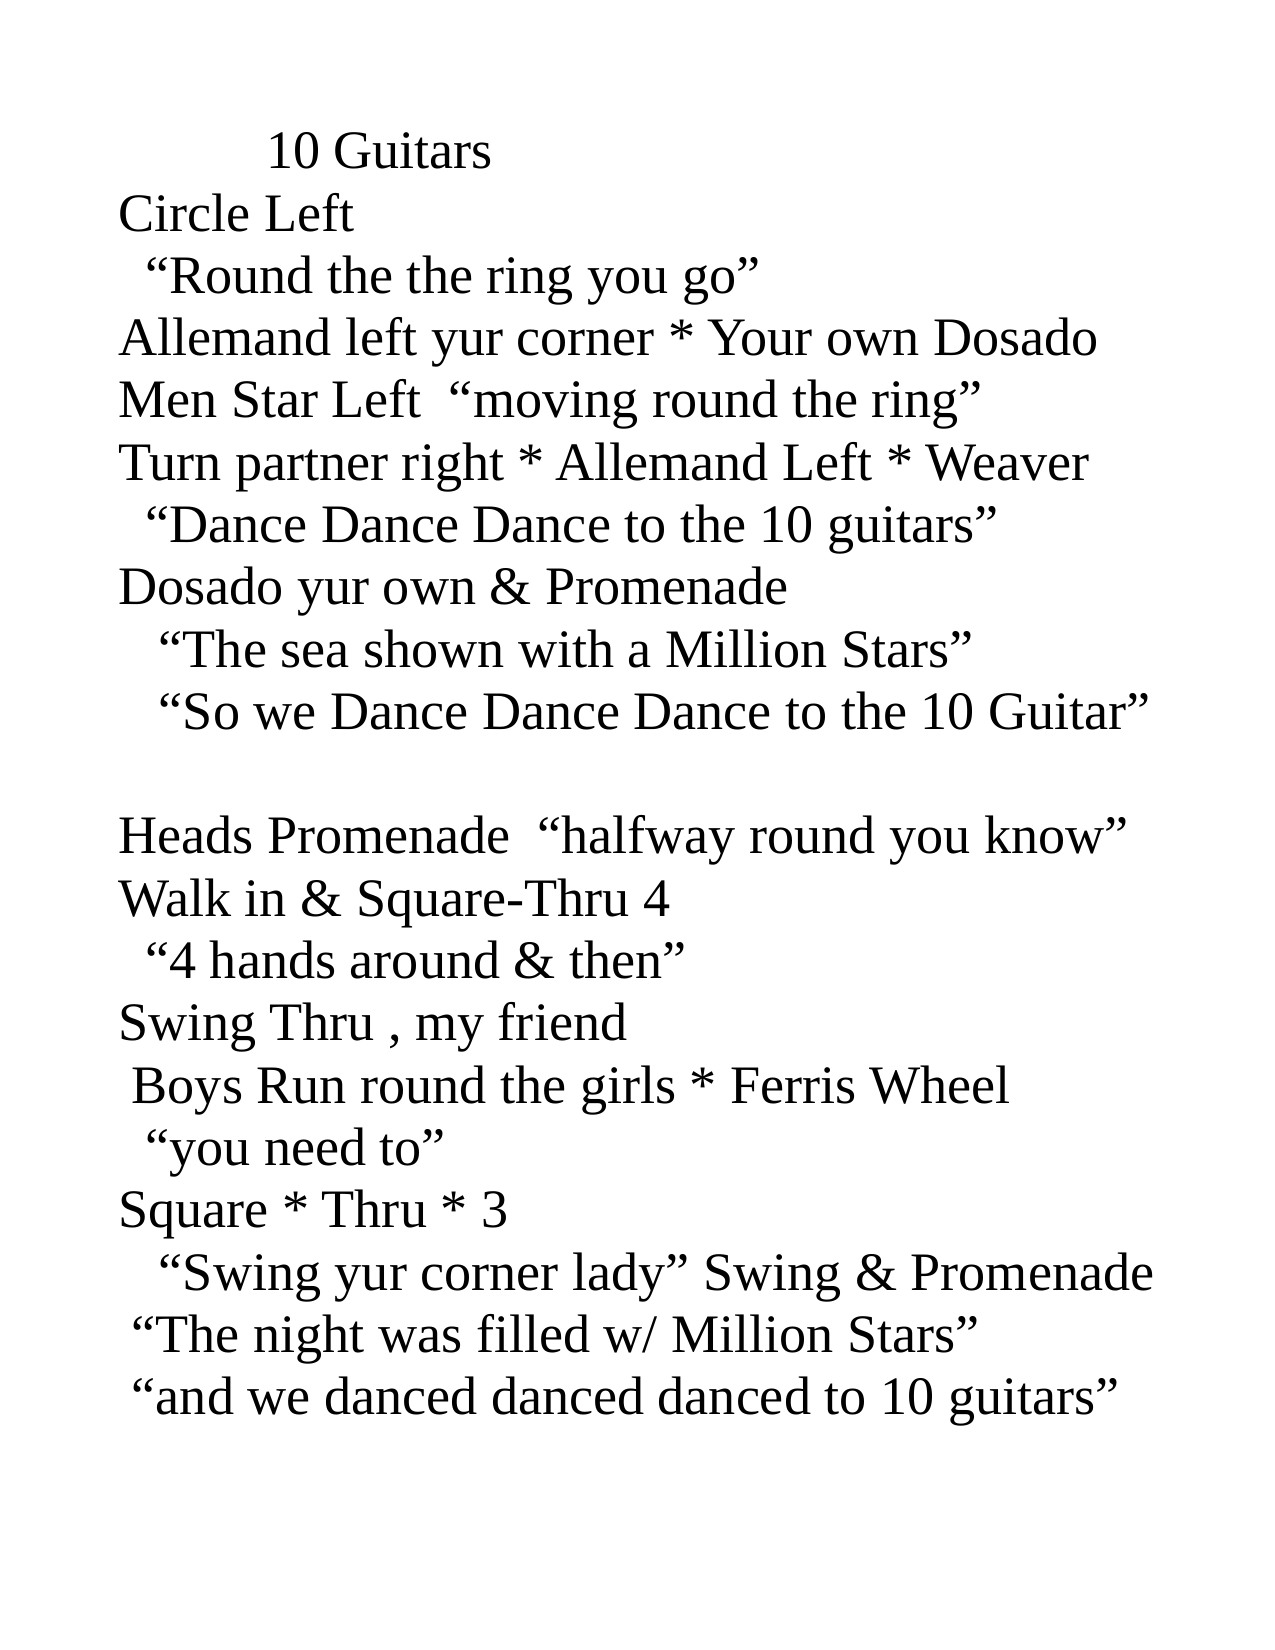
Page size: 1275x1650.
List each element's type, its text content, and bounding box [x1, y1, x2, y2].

text Boys Run round the girls * Ferris Wheel [118, 1052, 1157, 1115]
text “The sea shown with a Million Stars” [118, 616, 1157, 679]
text “Round the the ring you go” [118, 243, 1157, 305]
text 10 Guitars [118, 118, 1157, 180]
text “Dance Dance Dance to the 10 guitars” [118, 492, 1157, 554]
text Square * Thru * 3 [118, 1177, 1157, 1239]
text “you need to” [118, 1115, 1157, 1177]
text Swing Thru , my friend [118, 990, 1157, 1052]
text Turn partner right * Allemand Left * Weaver [118, 429, 1157, 492]
text Heads Promenade “halfway round you know” [118, 803, 1157, 866]
text “4 hands around & then” [118, 928, 1157, 990]
text “and we danced danced danced to 10 guitars” [118, 1364, 1157, 1426]
text Allemand left yur corner * Your own Dosado [118, 305, 1157, 367]
text “Swing yur corner lady” Swing & Promenade [118, 1239, 1157, 1302]
text Walk in & Square-Thru 4 [118, 866, 1157, 928]
text Dosado yur own & Promenade [118, 554, 1157, 616]
text “So we Dance Dance Dance to the 10 Guitar” [118, 679, 1157, 741]
text Men Star Left “moving round the ring” [118, 367, 1157, 429]
text “The night was filled w/ Million Stars” [118, 1302, 1157, 1364]
text Circle Left [118, 180, 1157, 243]
